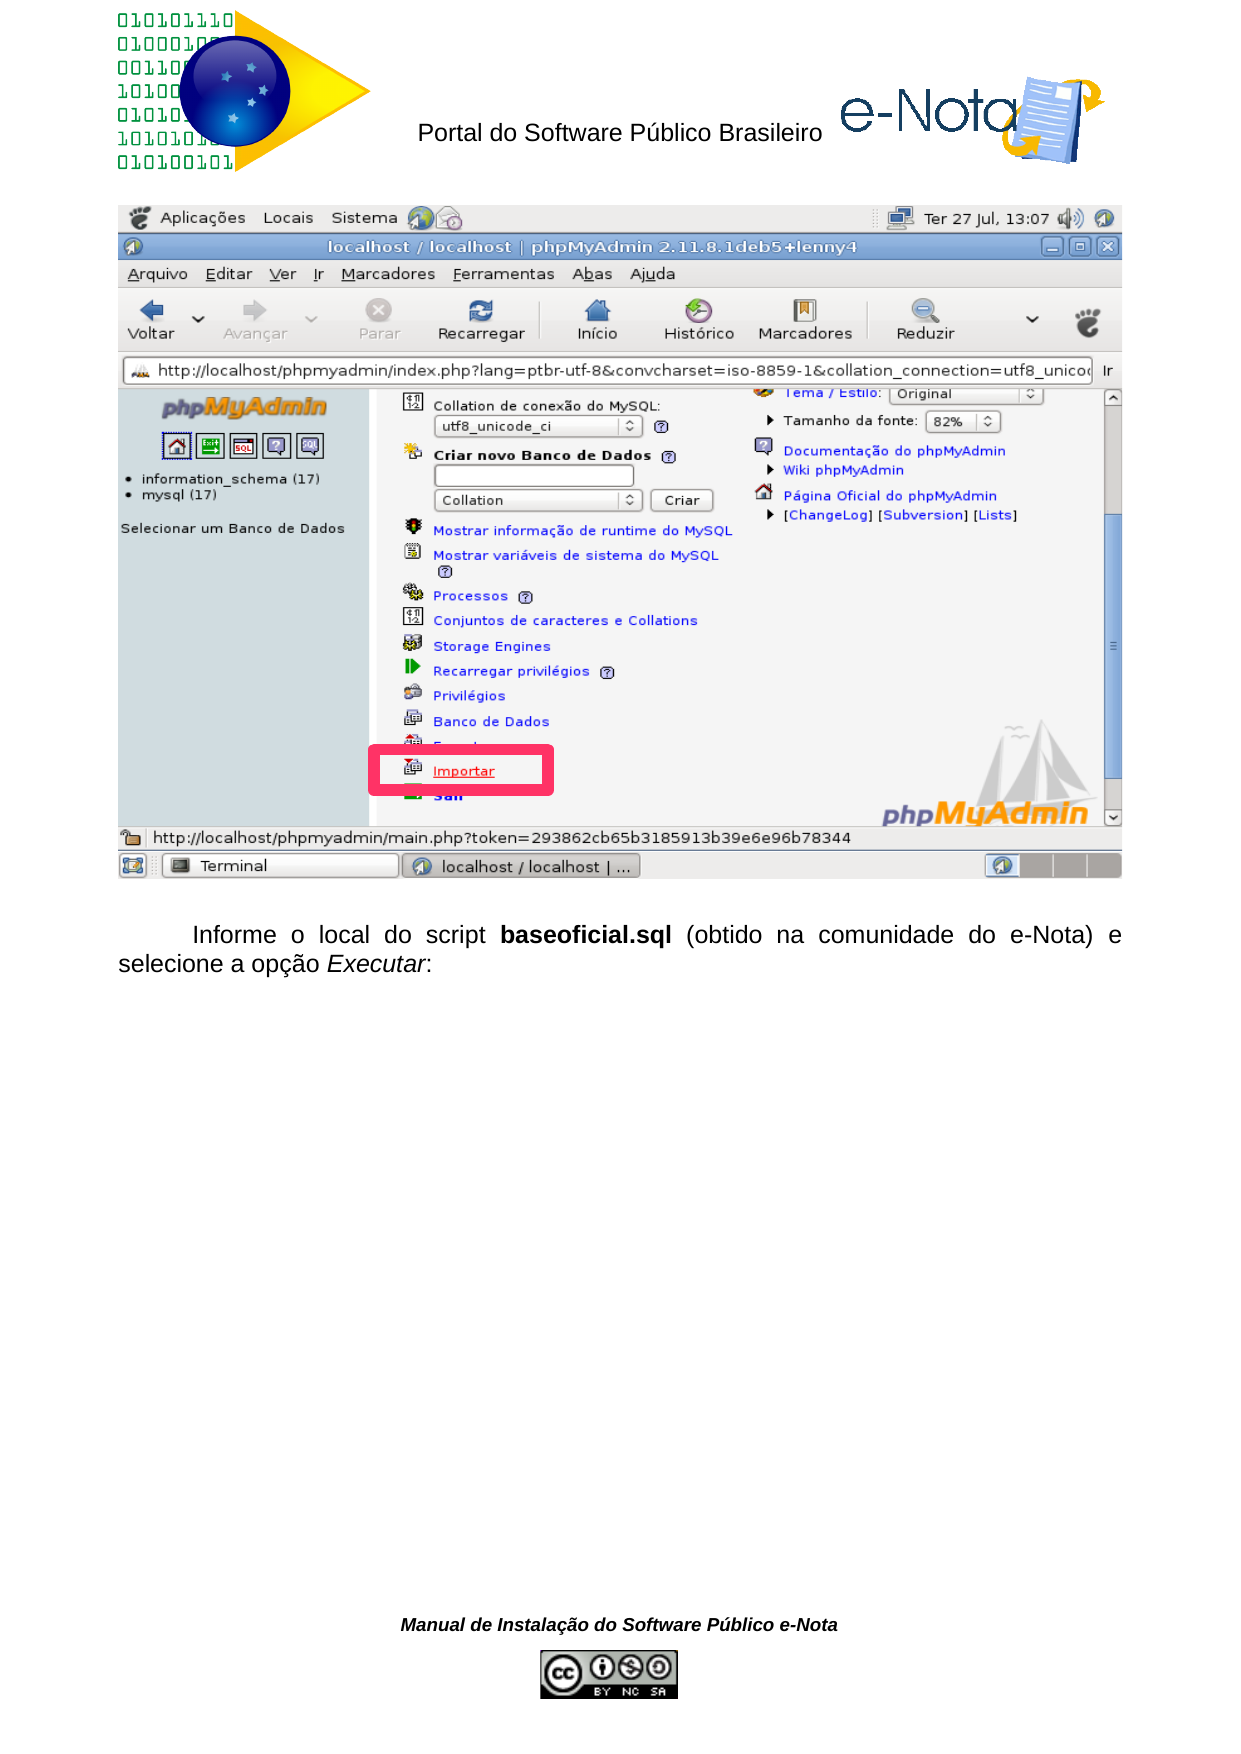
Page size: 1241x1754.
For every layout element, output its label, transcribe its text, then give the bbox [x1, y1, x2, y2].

picture [118, 10, 371, 172]
text Informe o local do script baseoficial.sql (obtido na comunidade do e-Nota) e selecione a opção Executar: [118, 920, 1122, 977]
picture [118, 205, 1123, 879]
picture [832, 69, 1111, 171]
picture [540, 1650, 678, 1699]
